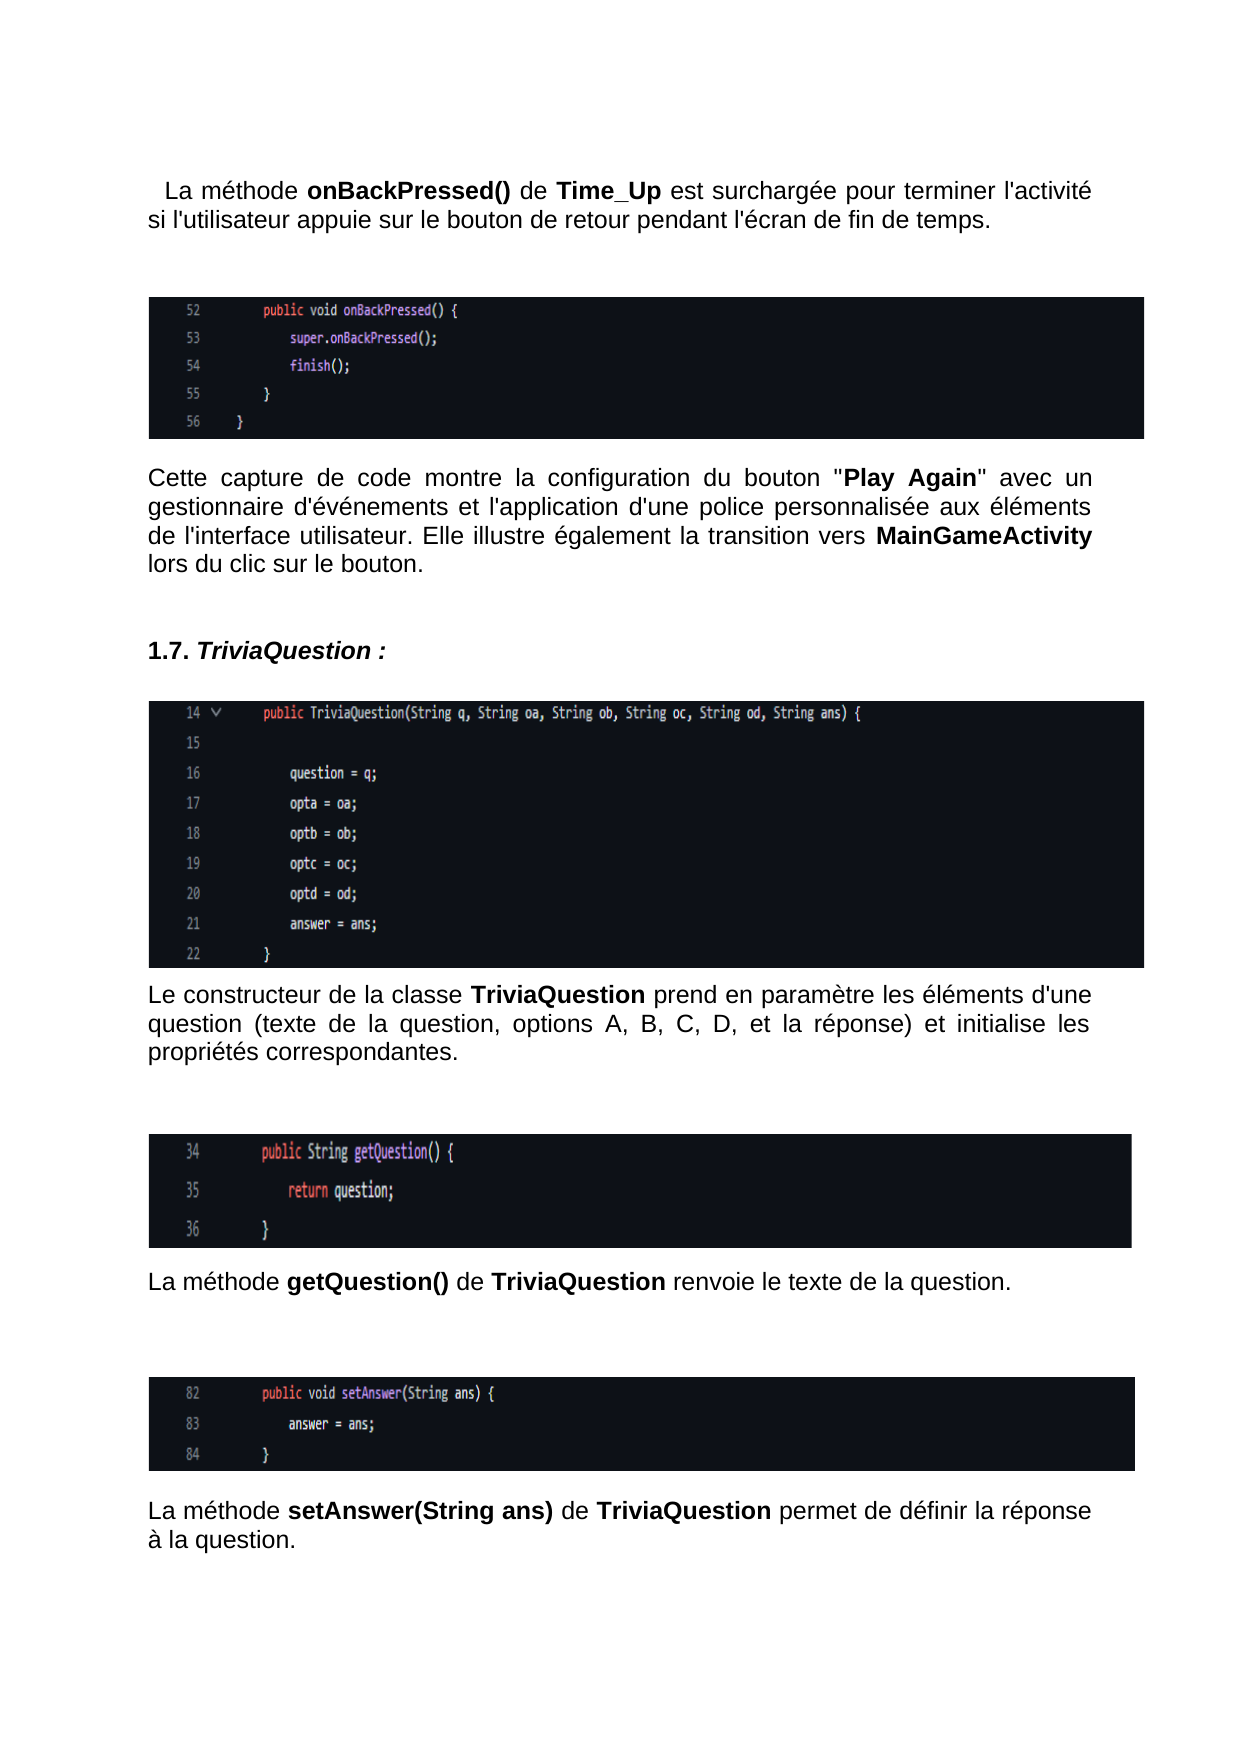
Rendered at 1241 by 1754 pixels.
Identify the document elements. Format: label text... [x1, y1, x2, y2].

text La méthode onBackPressed() de Time_Up est surchargée pour terminer l'activité si l'utilisateur appuie sur le bouton de retour pendant l'écran de fin de temps. [148, 176, 1093, 234]
text La méthode getQuestion() de TriviaQuestion renvoie le texte de la question. [148, 1248, 1093, 1295]
text Cette capture de code montre la configuration du bouton "Play Again" avec un gestionnaire d'événements et l'application d'une police personnalisée aux éléments de l'interface utilisateur. Elle illustre également la transition vers MainGameActivity lors du clic sur le bouton. [148, 439, 1093, 578]
text [148, 692, 1093, 701]
text Le constructeur de la classe TriviaQuestion prend en paramètre les éléments d'une question (texte de la question, options A, B, C, D, et la réponse) et initialise les propriétés correspondantes. [148, 968, 1093, 1066]
text 1.7. TriviaQuestion : [148, 636, 1093, 664]
text La méthode setAnswer(String ans) de TriviaQuestion permet de définir la réponse à la question. [148, 1471, 1093, 1553]
